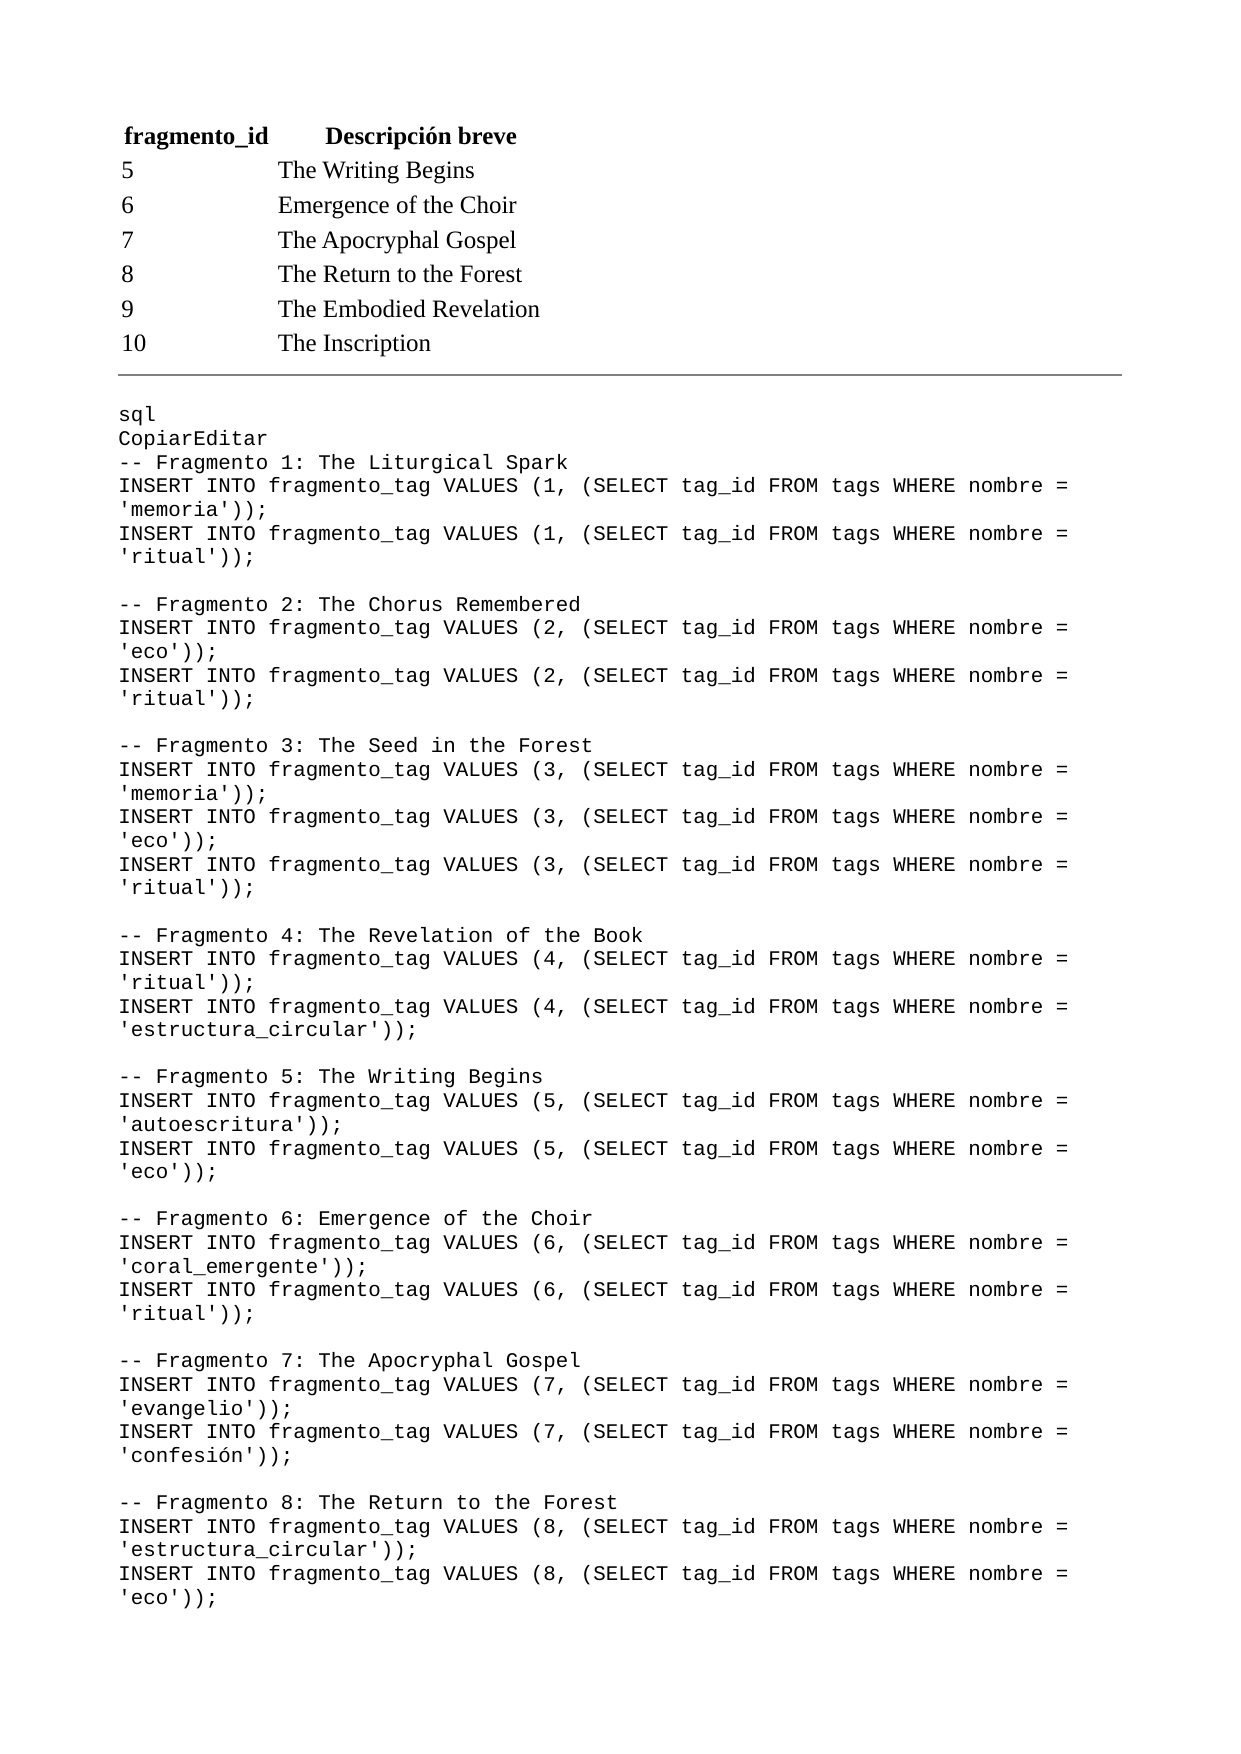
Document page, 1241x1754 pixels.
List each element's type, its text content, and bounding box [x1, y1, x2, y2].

text INSERT INTO fragmento_tag VALUES (3, (SELECT tag_id FROM tags WHERE nombre = 'ritual')); [118, 854, 1122, 901]
table_header fragmento_id [118, 118, 275, 153]
text -- Fragmento 1: The Liturgical Spark [118, 452, 1122, 475]
text INSERT INTO fragmento_tag VALUES (5, (SELECT tag_id FROM tags WHERE nombre = 'eco')); [118, 1137, 1122, 1185]
table_cell 6 [118, 187, 275, 222]
table_cell The Inscription [275, 326, 567, 360]
table_cell 10 [118, 326, 275, 360]
text INSERT INTO fragmento_tag VALUES (8, (SELECT tag_id FROM tags WHERE nombre = 'estructura_circular')); [118, 1516, 1122, 1563]
text CopiarEditar [118, 428, 1122, 452]
text -- Fragmento 6: Emergence of the Choir [118, 1208, 1122, 1232]
table_cell 9 [118, 291, 275, 326]
text sql [118, 404, 1122, 428]
table_header Descripción breve [275, 118, 567, 153]
text INSERT INTO fragmento_tag VALUES (2, (SELECT tag_id FROM tags WHERE nombre = 'eco')); [118, 617, 1122, 664]
text -- Fragmento 3: The Seed in the Forest [118, 736, 1122, 759]
table_cell 8 [118, 256, 275, 291]
text -- Fragmento 8: The Return to the Forest [118, 1492, 1122, 1516]
text -- Fragmento 5: The Writing Begins [118, 1067, 1122, 1090]
table_cell 5 [118, 153, 275, 187]
table_cell 7 [118, 222, 275, 256]
text INSERT INTO fragmento_tag VALUES (6, (SELECT tag_id FROM tags WHERE nombre = 'ritual')); [118, 1279, 1122, 1327]
text INSERT INTO fragmento_tag VALUES (3, (SELECT tag_id FROM tags WHERE nombre = 'memoria')); [118, 759, 1122, 806]
text -- Fragmento 2: The Chorus Remembered [118, 594, 1122, 617]
table_cell The Writing Begins [275, 153, 567, 187]
table_cell The Apocryphal Gospel [275, 222, 567, 256]
text INSERT INTO fragmento_tag VALUES (4, (SELECT tag_id FROM tags WHERE nombre = 'ritual')); [118, 948, 1122, 996]
text INSERT INTO fragmento_tag VALUES (1, (SELECT tag_id FROM tags WHERE nombre = 'ritual')); [118, 523, 1122, 570]
table_cell Emergence of the Choir [275, 187, 567, 222]
text INSERT INTO fragmento_tag VALUES (2, (SELECT tag_id FROM tags WHERE nombre = 'ritual')); [118, 664, 1122, 712]
text INSERT INTO fragmento_tag VALUES (8, (SELECT tag_id FROM tags WHERE nombre = 'eco')); [118, 1563, 1122, 1610]
text INSERT INTO fragmento_tag VALUES (5, (SELECT tag_id FROM tags WHERE nombre = 'autoescritura')); [118, 1090, 1122, 1137]
text INSERT INTO fragmento_tag VALUES (3, (SELECT tag_id FROM tags WHERE nombre = 'eco')); [118, 806, 1122, 854]
table_cell The Embodied Revelation [275, 291, 567, 326]
table_cell The Return to the Forest [275, 256, 567, 291]
text INSERT INTO fragmento_tag VALUES (1, (SELECT tag_id FROM tags WHERE nombre = 'memoria')); [118, 475, 1122, 523]
text INSERT INTO fragmento_tag VALUES (7, (SELECT tag_id FROM tags WHERE nombre = 'evangelio')); [118, 1374, 1122, 1421]
text -- Fragmento 7: The Apocryphal Gospel [118, 1350, 1122, 1374]
text -- Fragmento 4: The Revelation of the Book [118, 925, 1122, 948]
text INSERT INTO fragmento_tag VALUES (7, (SELECT tag_id FROM tags WHERE nombre = 'confesión')); [118, 1421, 1122, 1468]
text INSERT INTO fragmento_tag VALUES (4, (SELECT tag_id FROM tags WHERE nombre = 'estructura_circular')); [118, 996, 1122, 1043]
text INSERT INTO fragmento_tag VALUES (6, (SELECT tag_id FROM tags WHERE nombre = 'coral_emergente')); [118, 1232, 1122, 1279]
